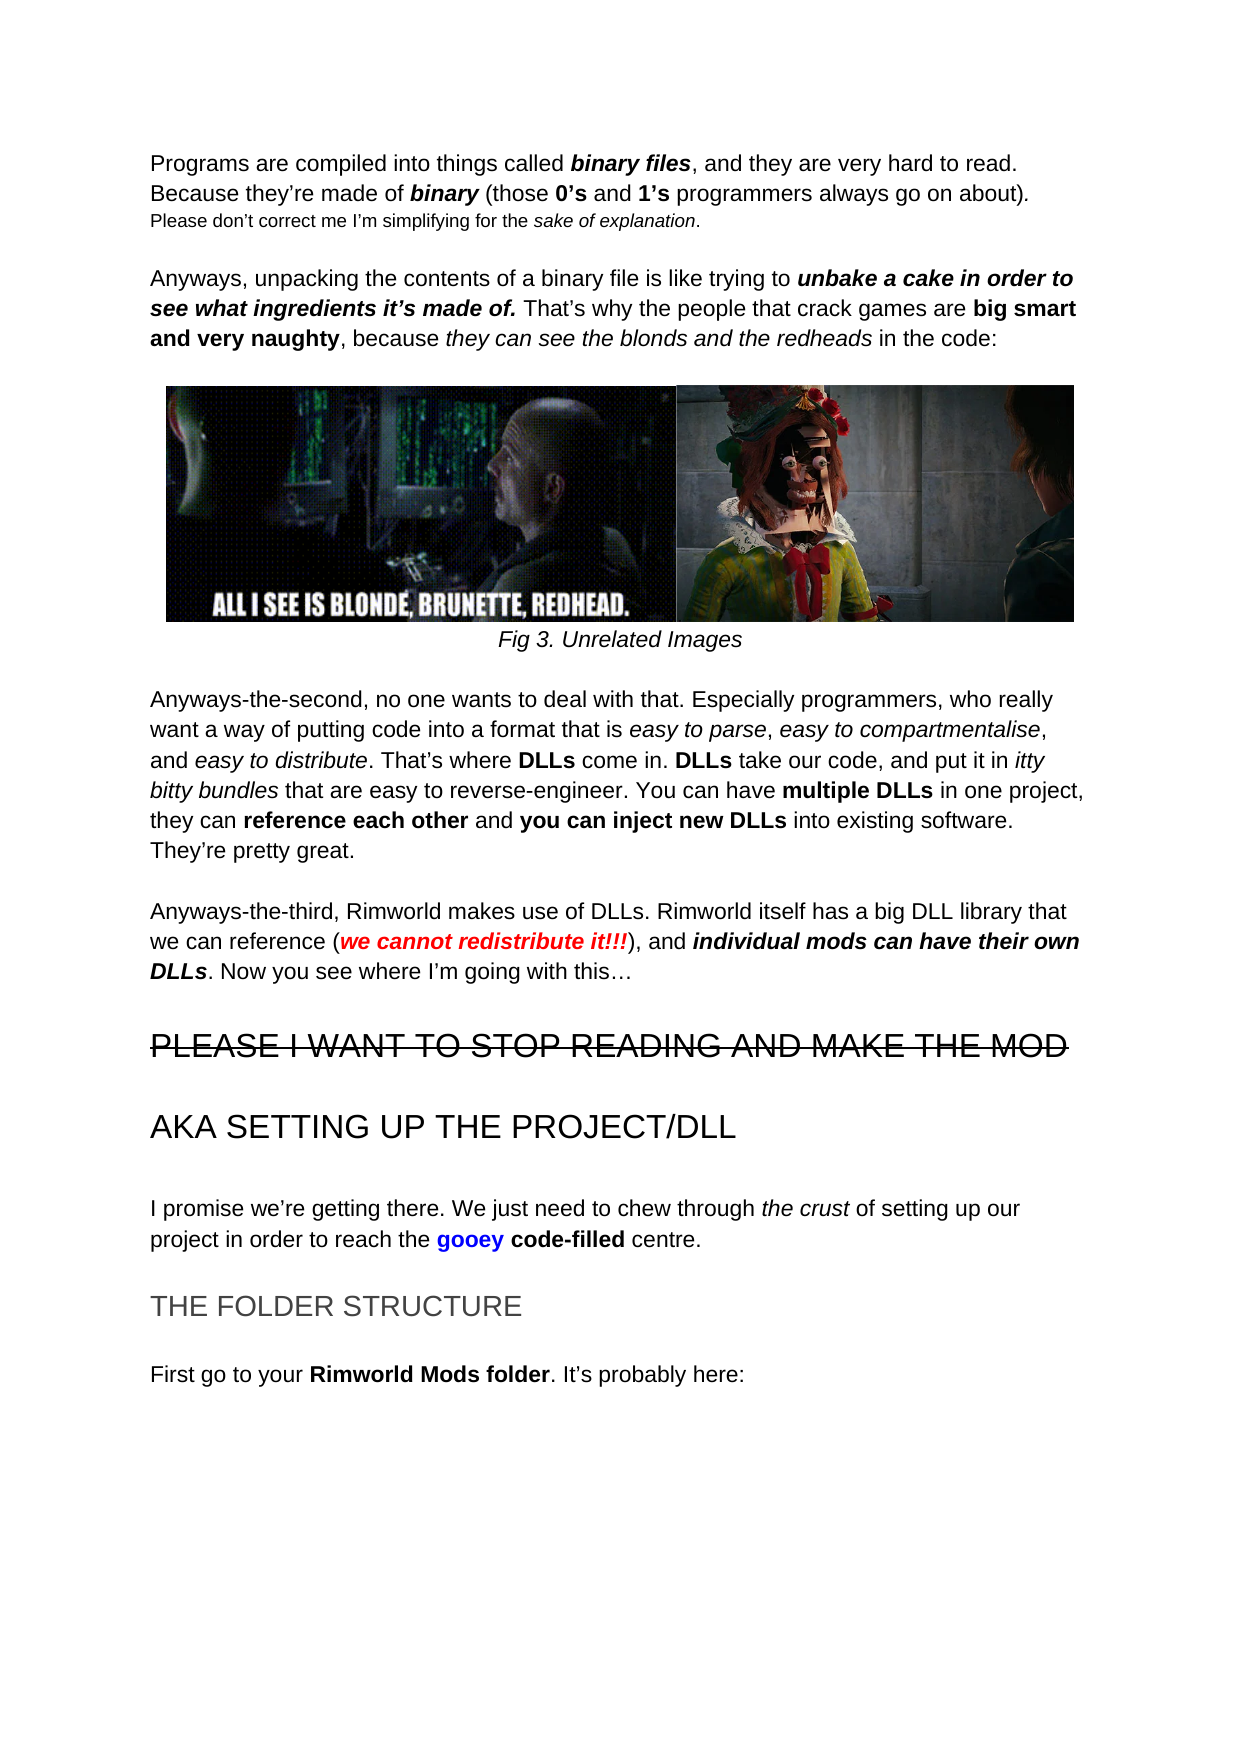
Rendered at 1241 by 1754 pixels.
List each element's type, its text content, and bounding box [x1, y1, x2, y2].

picture [166, 385, 1074, 622]
subtitle PLEASE I WANT TO STOP READING AND MAKE THE MOD [150, 1026, 1090, 1064]
text Anyways-the-third, Rimworld makes use of DLLs. Rimworld itself has a big DLL library that we can reference (we cannot redistribute it!!!), and individual mods can have their own DLLs. Now you see where I’m going with this… [150, 898, 1090, 984]
text Anyways, unpacking the contents of a binary file is like trying to unbake a cake in order to see what ingredients it’s made of. That’s why the people that crack games are big smart and very naughty, because they can see the blonds and the redheads in the code: [150, 265, 1090, 352]
text I promise we’re getting there. We just need to chew through the crust of setting up our project in order to reach the gooey code-filled centre. [150, 1195, 1090, 1252]
subtitle THE FOLDER STRUCTURE [150, 1289, 1090, 1323]
text AKA SETTING UP THE PROJECT/DLL [150, 1107, 1090, 1145]
text Programs are compiled into things called binary files, and they are very hard to read. Because they’re made of binary (those 0’s and 1’s programmers always go on about). Please don’t correct me I’m simplifying for the sake of explanation. [150, 150, 1090, 231]
text Anyways-the-second, no one wants to deal with that. Especially programmers, who really want a way of putting code into a format that is easy to parse, easy to compartmentalise, and easy to distribute. That’s where DLLs come in. DLLs take our code, and put it in itty bitty bundles that are easy to reverse-engineer. You can have multiple DLLs in one project, they can reference each other and you can inject new DLLs into existing software. They’re pretty great. [150, 686, 1090, 864]
text First go to your Rimworld Mods folder. It’s probably here: [150, 1361, 1090, 1387]
text Fig 3. Unrelated Images [150, 626, 1090, 652]
